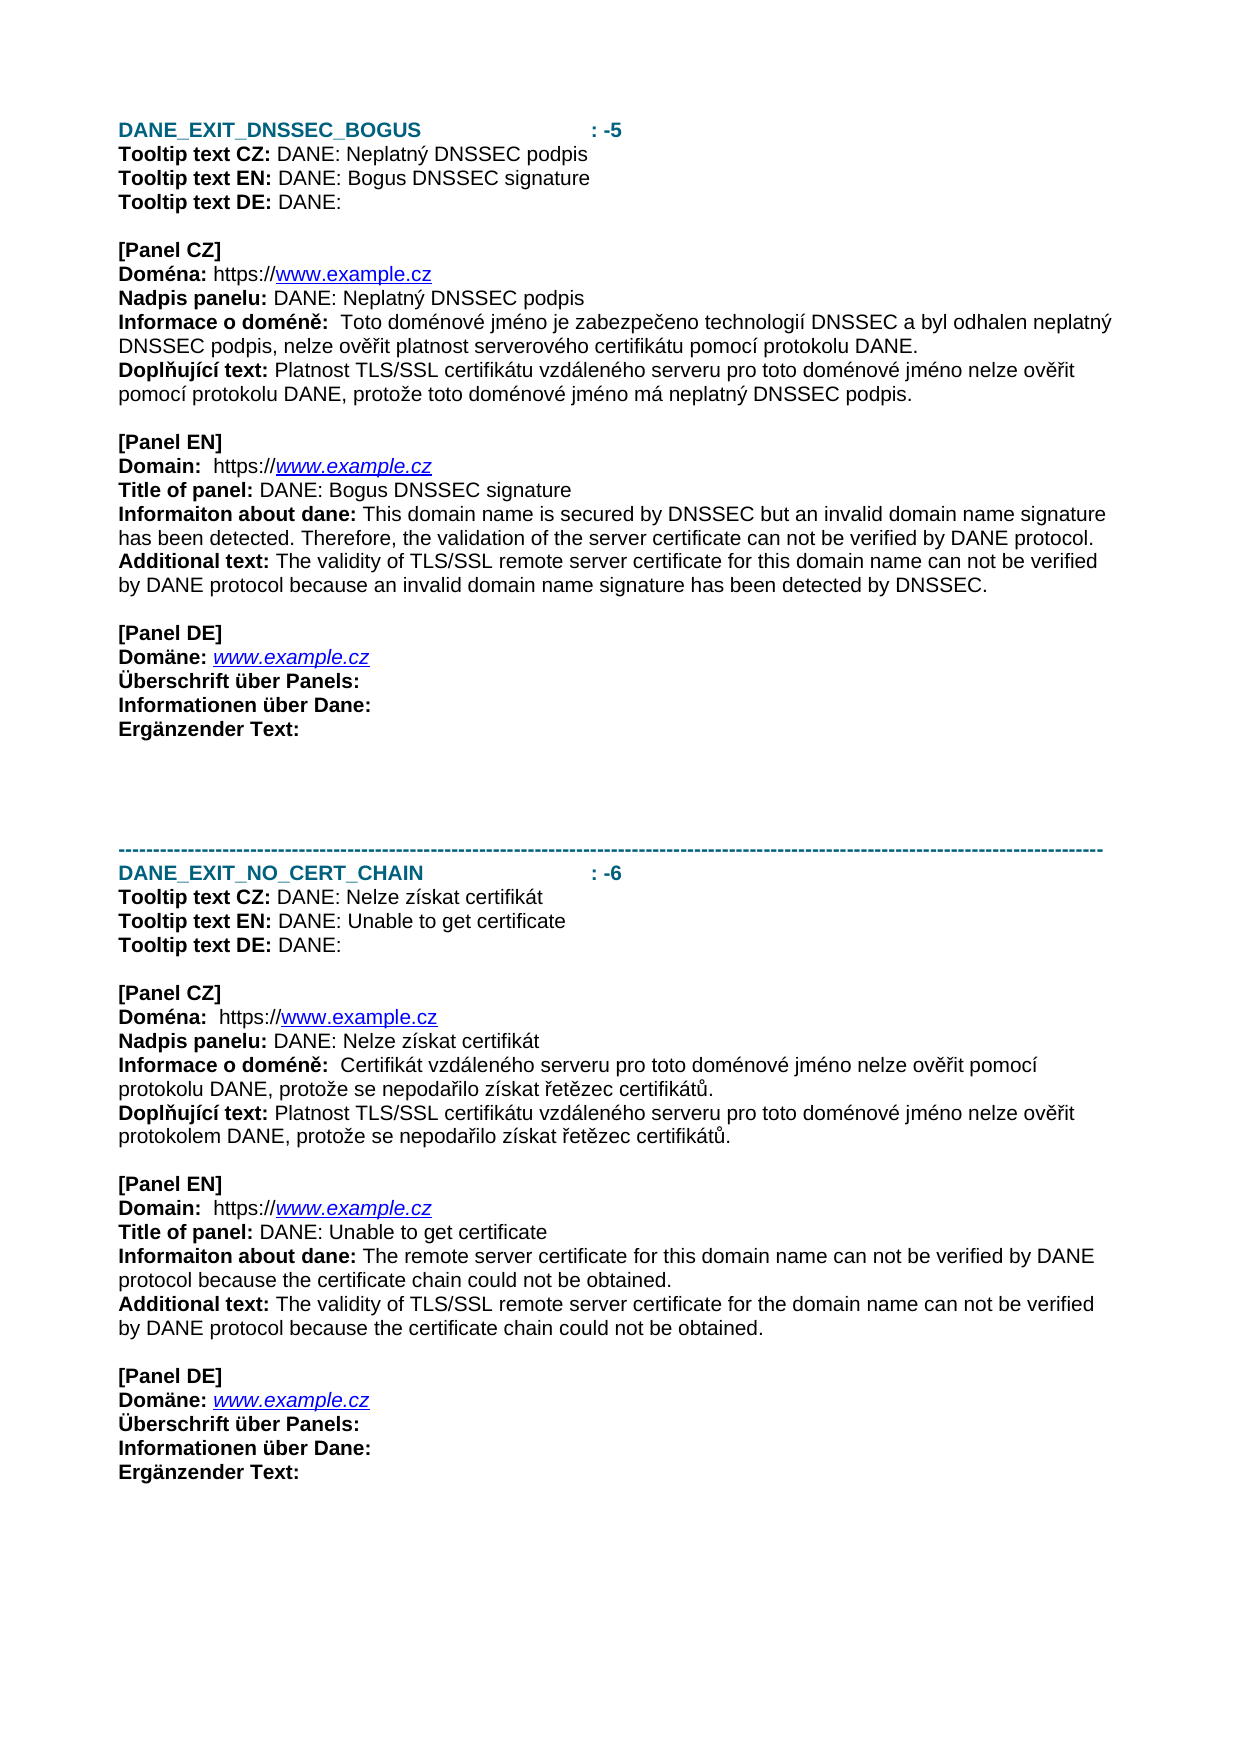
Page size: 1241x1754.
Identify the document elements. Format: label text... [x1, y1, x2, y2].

text Domain: https://www.example.cz [118, 1196, 1122, 1220]
text Doplňující text: Platnost TLS/SSL certifikátu vzdáleného serveru pro toto doménové jméno nelze ověřit pomocí protokolu DANE, protože toto doménové jméno má neplatný DNSSEC podpis. [118, 358, 1122, 406]
text Domäne: www.example.cz [118, 1388, 1122, 1412]
text Informace o doméně: Certifikát vzdáleného serveru pro toto doménové jméno nelze ověřit pomocí protokolu DANE, protože se nepodařilo získat řetězec certifikátů. [118, 1052, 1122, 1100]
text [Panel EN] [118, 429, 1122, 453]
text Informaiton about dane: This domain name is secured by DNSSEC but an invalid domain name signature has been detected. Therefore, the validation of the server certificate can not be verified by DANE protocol. [118, 501, 1122, 549]
text Ergänzender Text: [118, 717, 1122, 741]
text Nadpis panelu: DANE: Nelze získat certifikát [118, 1028, 1122, 1052]
text Informationen über Dane: [118, 1436, 1122, 1460]
text Informationen über Dane: [118, 693, 1122, 717]
text [Panel CZ] [118, 238, 1122, 262]
text Tooltip text CZ: DANE: Nelze získat certifikát [118, 885, 1122, 909]
text Ergänzender Text: [118, 1460, 1122, 1484]
text Title of panel: DANE: Unable to get certificate [118, 1220, 1122, 1244]
text DANE_EXIT_DNSSEC_BOGUS : -5 [118, 118, 1122, 142]
text Doména: https://www.example.cz [118, 262, 1122, 286]
text Additional text: The validity of TLS/SSL remote server certificate for this domain name can not be verified by DANE protocol because an invalid domain name signature has been detected by DNSSEC. [118, 549, 1122, 597]
text Tooltip text EN: DANE: Unable to get certificate [118, 909, 1122, 933]
text [Panel DE] [118, 621, 1122, 645]
text Additional text: The validity of TLS/SSL remote server certificate for the domain name can not be verified by DANE protocol because the certificate chain could not be obtained. [118, 1292, 1122, 1340]
text Überschrift über Panels: [118, 669, 1122, 693]
text Informace o doméně: Toto doménové jméno je zabezpečeno technologií DNSSEC a byl odhalen neplatný DNSSEC podpis, nelze ověřit platnost serverového certifikátu pomocí protokolu DANE. [118, 310, 1122, 358]
text Nadpis panelu: DANE: Neplatný DNSSEC podpis [118, 286, 1122, 310]
text [Panel DE] [118, 1364, 1122, 1388]
text Doména: https://www.example.cz [118, 1004, 1122, 1028]
text [Panel CZ] [118, 981, 1122, 1004]
text Tooltip text EN: DANE: Bogus DNSSEC signature [118, 166, 1122, 190]
text Title of panel: DANE: Bogus DNSSEC signature [118, 477, 1122, 501]
text Informaiton about dane: The remote server certificate for this domain name can not be verified by DANE protocol because the certificate chain could not be obtained. [118, 1244, 1122, 1292]
text Tooltip text CZ: DANE: Neplatný DNSSEC podpis [118, 142, 1122, 166]
text [Panel EN] [118, 1172, 1122, 1196]
text Domain: https://www.example.cz [118, 453, 1122, 477]
text DANE_EXIT_NO_CERT_CHAIN : -6 [118, 861, 1122, 885]
text Tooltip text DE: DANE: [118, 190, 1122, 214]
text Überschrift über Panels: [118, 1412, 1122, 1436]
text Domäne: www.example.cz [118, 645, 1122, 669]
text Doplňující text: Platnost TLS/SSL certifikátu vzdáleného serveru pro toto doménové jméno nelze ověřit protokolem DANE, protože se nepodařilo získat řetězec certifikátů. [118, 1100, 1122, 1148]
text Tooltip text DE: DANE: [118, 933, 1122, 957]
text ---------------------------------------------------------------------------------------------------------------------------------------------- [118, 837, 1122, 861]
